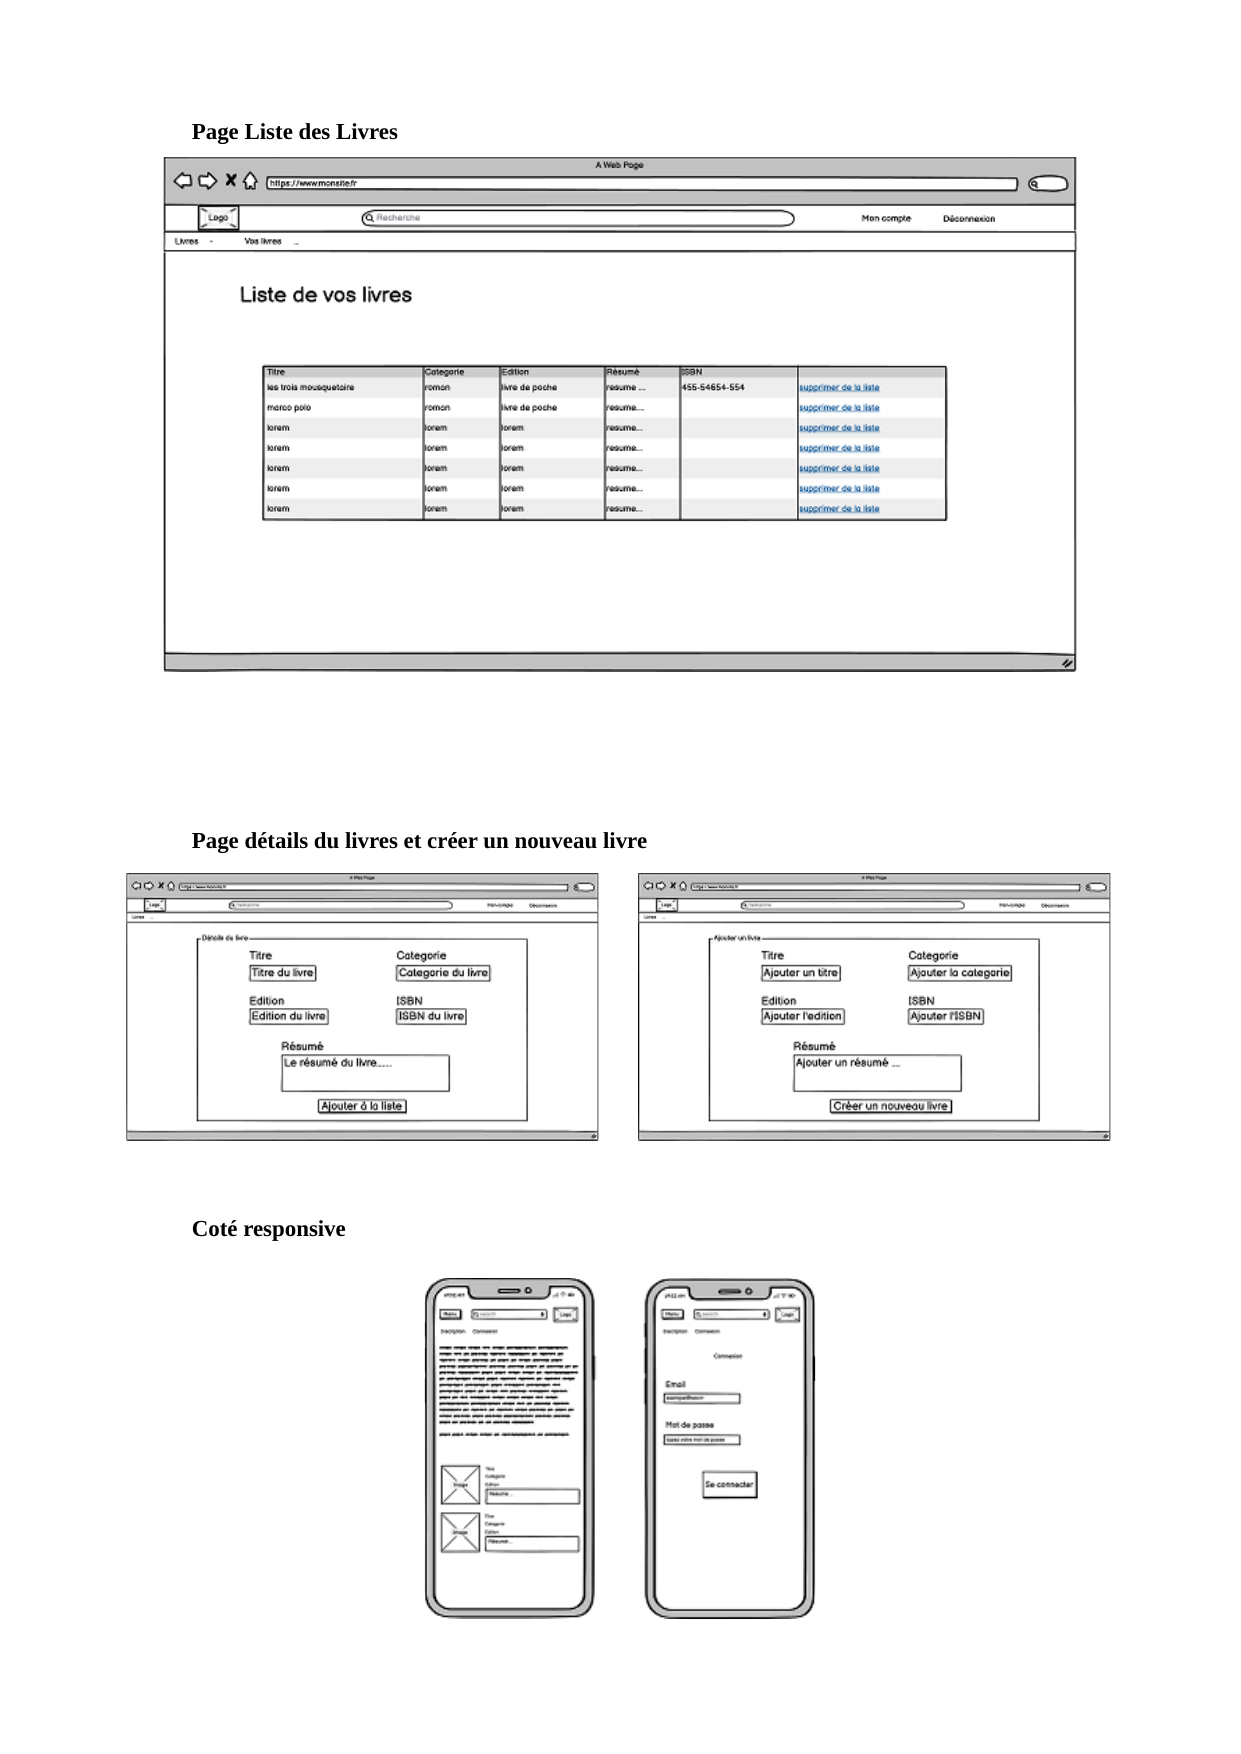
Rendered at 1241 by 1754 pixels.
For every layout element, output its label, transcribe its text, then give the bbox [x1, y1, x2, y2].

text Page Liste des Livres [118, 118, 1122, 144]
text Page détails du livres et créer un nouveau livre [118, 827, 1122, 853]
picture [163, 157, 1077, 672]
picture [126, 873, 599, 1141]
text Coté responsive [118, 1215, 1122, 1242]
picture [638, 873, 1111, 1141]
picture [424, 1278, 816, 1619]
